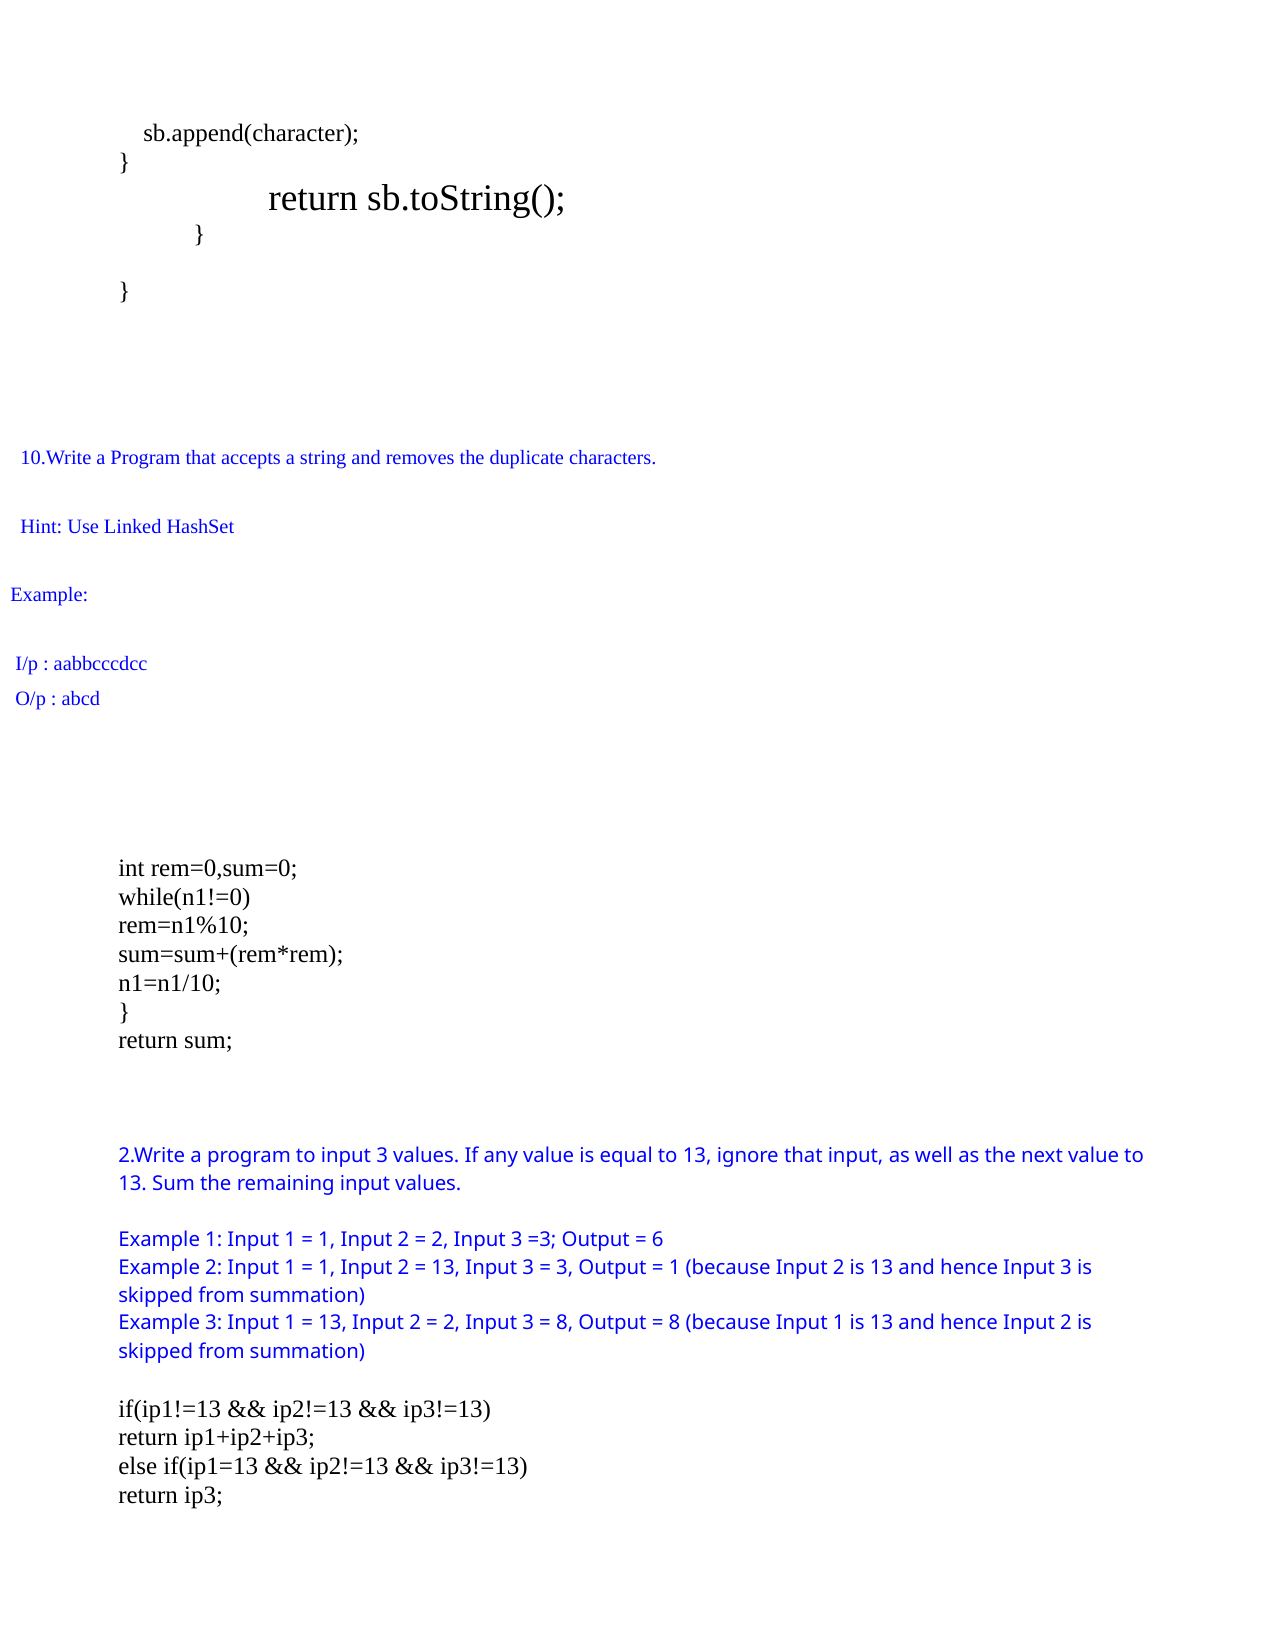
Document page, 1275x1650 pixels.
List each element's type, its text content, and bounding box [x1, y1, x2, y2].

text } [118, 276, 1157, 305]
text rem=n1%10; [118, 911, 1157, 939]
text if(ip1!=13 && ip2!=13 && ip3!=13) [118, 1394, 1157, 1422]
text sb.append(character); [118, 118, 1157, 147]
text 2.Write a program to input 3 values. If any value is equal to 13, ignore that input, as well as the next value to 13. Sum the remaining input values. Example 1: Input 1 = 1, Input 2 = 2, Input 3 =3; Output = 6 Example 2: Input 1 = 1, Input 2 = 13, Input 3 = 3, Output = 1 (because Input 2 is 13 and hence Input 3 is skipped from summation) Example 3: Input 1 = 13, Input 2 = 2, Input 3 = 8, Output = 8 (because Input 1 is 13 and hence Input 2 is skipped from summation) [118, 1141, 1157, 1365]
text sum=sum+(rem*rem); [118, 939, 1157, 968]
text n1=n1/10; [118, 968, 1157, 997]
text } [118, 219, 1157, 247]
text return sum; [118, 1026, 1157, 1054]
text 10.Write a Program that accepts a string and removes the duplicate characters. Hint: Use Linked HashSet Example: I/p : aabbcccdcc O/p : abcd [0, 434, 1275, 709]
text return ip1+ip2+ip3; [118, 1422, 1157, 1451]
text while(n1!=0) [118, 882, 1157, 911]
text return sb.toString(); [118, 176, 1157, 219]
text } [118, 997, 1157, 1026]
text int rem=0,sum=0; [118, 853, 1157, 882]
text } [118, 147, 1157, 176]
text return ip3; [118, 1480, 1157, 1509]
text else if(ip1=13 && ip2!=13 && ip3!=13) [118, 1451, 1157, 1480]
